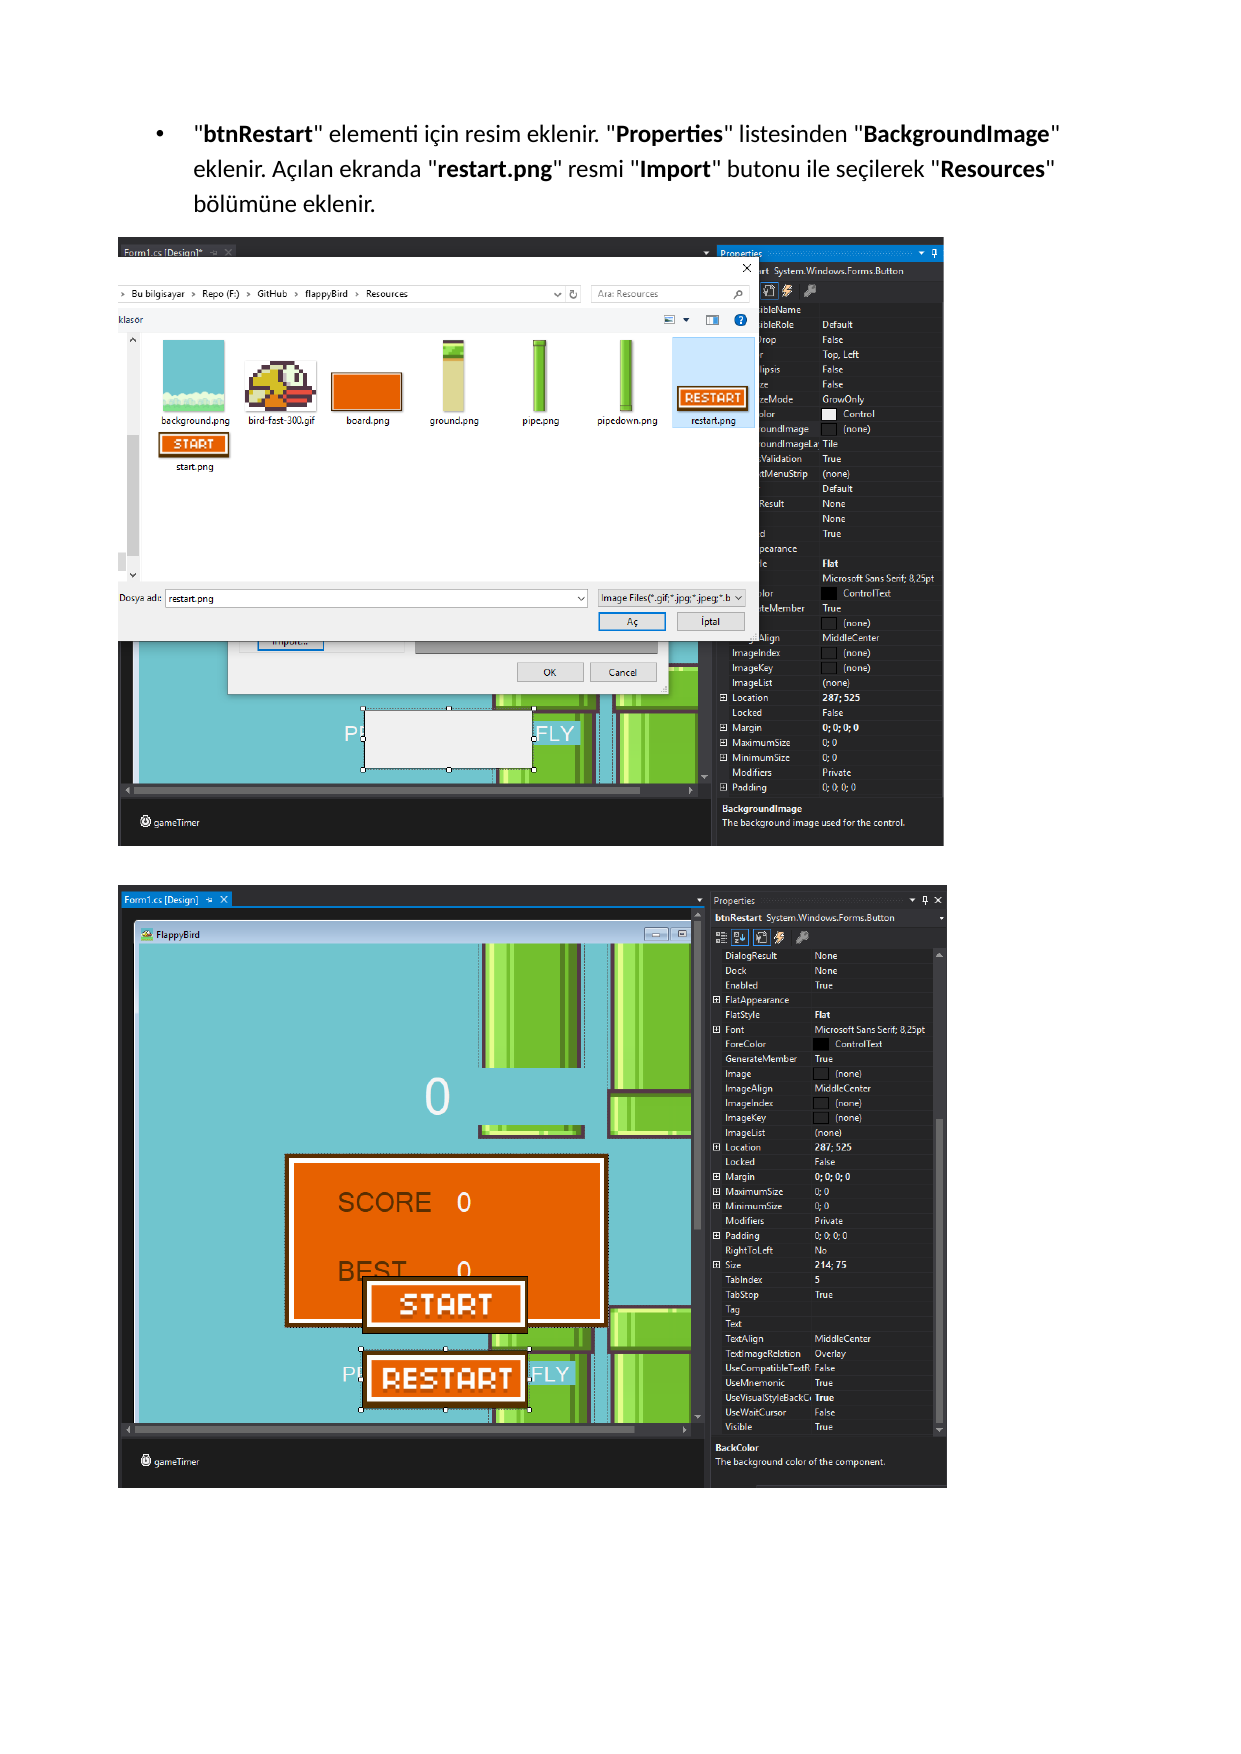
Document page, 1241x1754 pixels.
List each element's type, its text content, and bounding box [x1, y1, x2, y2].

picture [118, 237, 944, 846]
list "btnRestart" elementi için resim eklenir. "Properties" listesinden "BackgroundImage" eklenir. Açılan ekranda "restart.png" resmi "Import" butonu ile seçilerek "Resources" bölümüne eklenir. [156, 118, 1122, 219]
picture [118, 885, 947, 1488]
